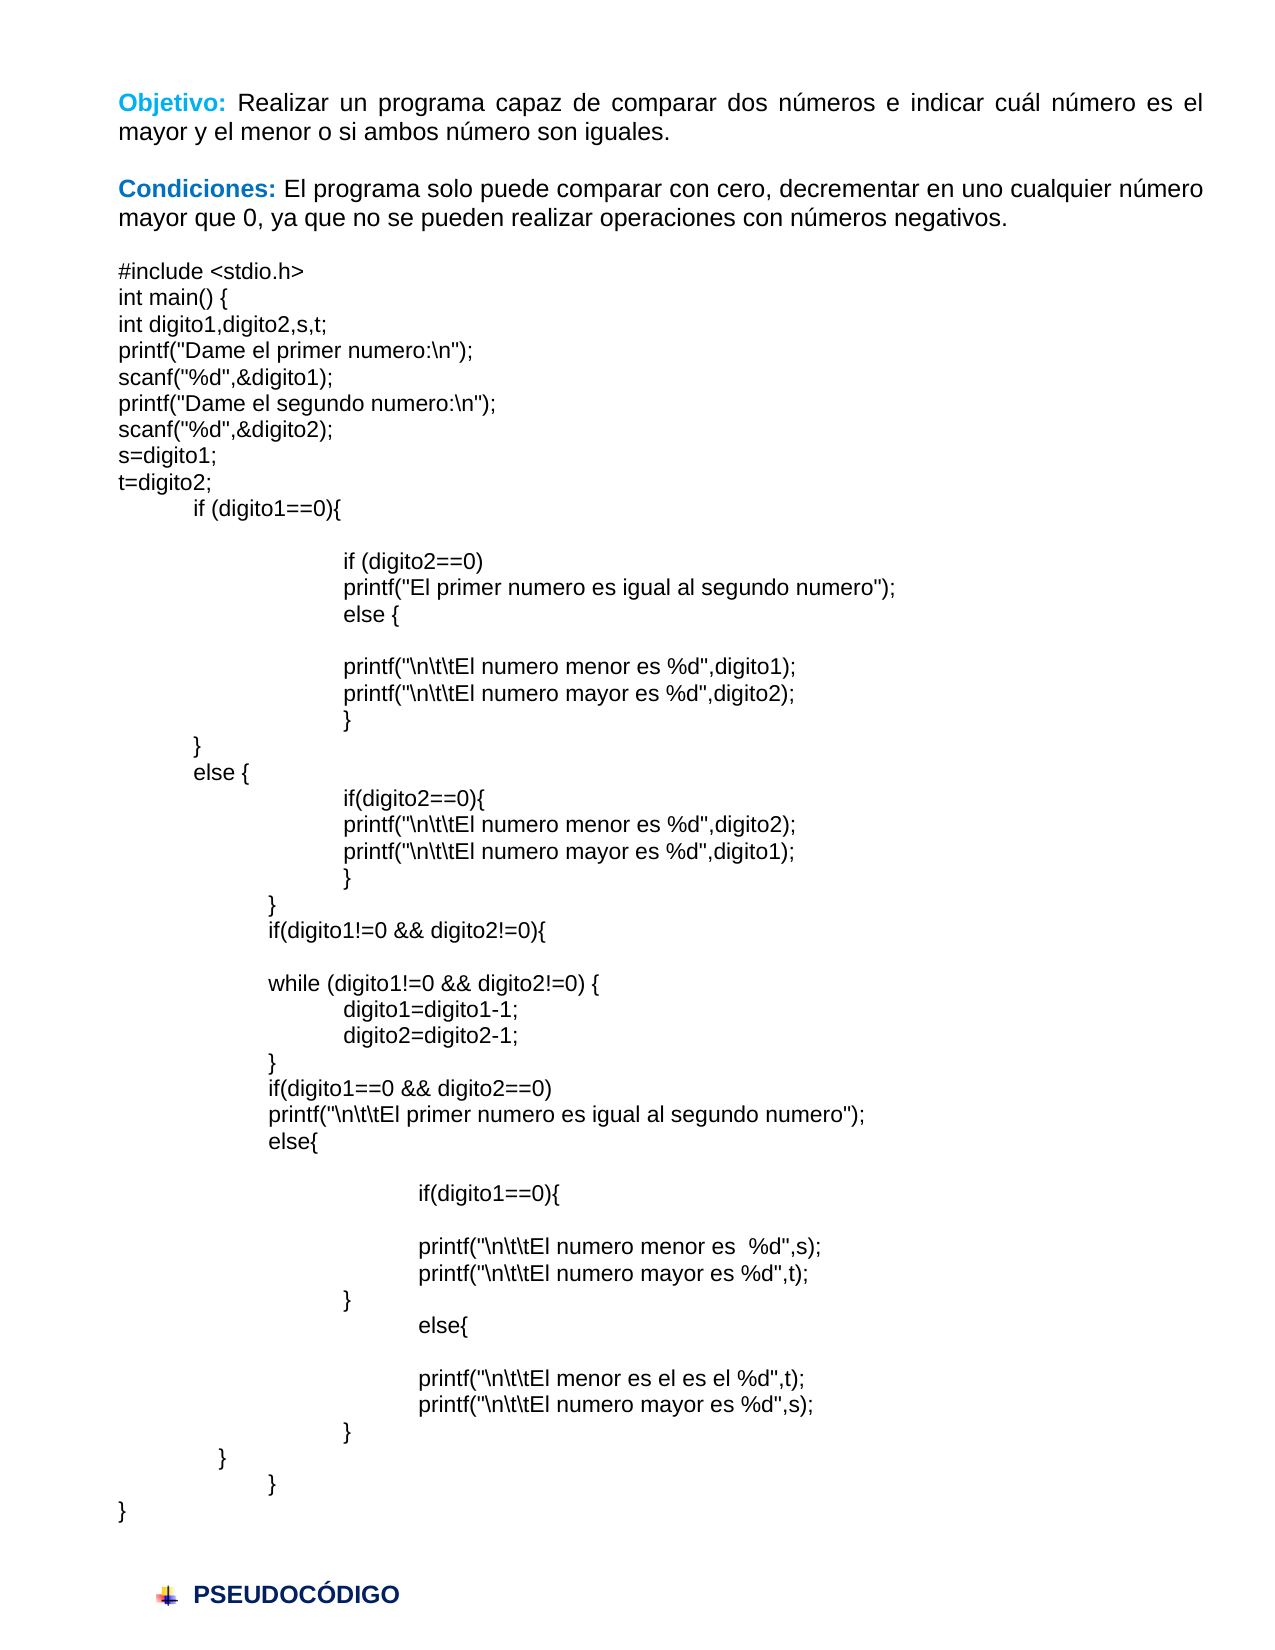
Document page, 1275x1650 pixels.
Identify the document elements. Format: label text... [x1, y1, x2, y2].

text } [118, 1444, 1205, 1470]
text } [118, 1049, 1205, 1075]
text printf("\n\t\tEl numero mayor es %d",digito1); [118, 838, 1205, 864]
text printf("\n\t\tEl numero mayor es %d",t); [118, 1259, 1205, 1286]
text digito1=digito1-1; [118, 996, 1205, 1022]
text printf("\n\t\tEl numero mayor es %d",digito2); [118, 680, 1205, 706]
list PSEUDOCÓDIGO [156, 1581, 1205, 1609]
text while (digito1!=0 && digito2!=0) { [118, 969, 1205, 996]
text if (digito2==0) [118, 548, 1205, 574]
text else { [118, 759, 1205, 785]
text scanf("%d",&digito2); [118, 416, 1205, 442]
text if(digito1!=0 && digito2!=0){ [118, 917, 1205, 943]
text int digito1,digito2,s,t; [118, 311, 1205, 337]
text printf("\n\t\tEl numero mayor es %d",s); [118, 1391, 1205, 1418]
text if(digito1==0){ [118, 1180, 1205, 1207]
text printf("\n\t\tEl numero menor es %d",s); [118, 1233, 1205, 1259]
text if (digito1==0){ [118, 495, 1205, 522]
text s=digito1; [118, 442, 1205, 469]
text } [118, 891, 1205, 917]
text #include <stdio.h> [118, 258, 1205, 284]
text Objetivo: Realizar un programa capaz de comparar dos números e indicar cuál número es el mayor y el menor o si ambos número son iguales. [118, 88, 1205, 145]
text printf("\n\t\tEl numero menor es %d",digito1); [118, 653, 1205, 680]
text printf("\n\t\tEl menor es el es el %d",t); [118, 1365, 1205, 1391]
text else{ [118, 1312, 1205, 1338]
text t=digito2; [118, 469, 1205, 495]
text } [118, 1418, 1205, 1444]
text printf("El primer numero es igual al segundo numero"); [118, 574, 1205, 601]
text } [118, 1286, 1205, 1312]
text scanf("%d",&digito1); [118, 363, 1205, 390]
text int main() { [118, 284, 1205, 311]
text } [118, 1497, 1205, 1523]
text } [118, 1470, 1205, 1497]
text printf("\n\t\tEl primer numero es igual al segundo numero"); [118, 1101, 1205, 1128]
text Condiciones: El programa solo puede comparar con cero, decrementar en uno cualquier número mayor que 0, ya que no se pueden realizar operaciones con números negativos. [118, 174, 1205, 232]
text else { [118, 601, 1205, 627]
text } [118, 864, 1205, 891]
text digito2=digito2-1; [118, 1022, 1205, 1049]
text else{ [118, 1128, 1205, 1154]
text printf("Dame el segundo numero:\n"); [118, 390, 1205, 416]
text } [118, 732, 1205, 759]
text if(digito1==0 && digito2==0) [118, 1075, 1205, 1101]
text printf("Dame el primer numero:\n"); [118, 337, 1205, 363]
text } [118, 706, 1205, 732]
text printf("\n\t\tEl numero menor es %d",digito2); [118, 811, 1205, 838]
text if(digito2==0){ [118, 785, 1205, 811]
